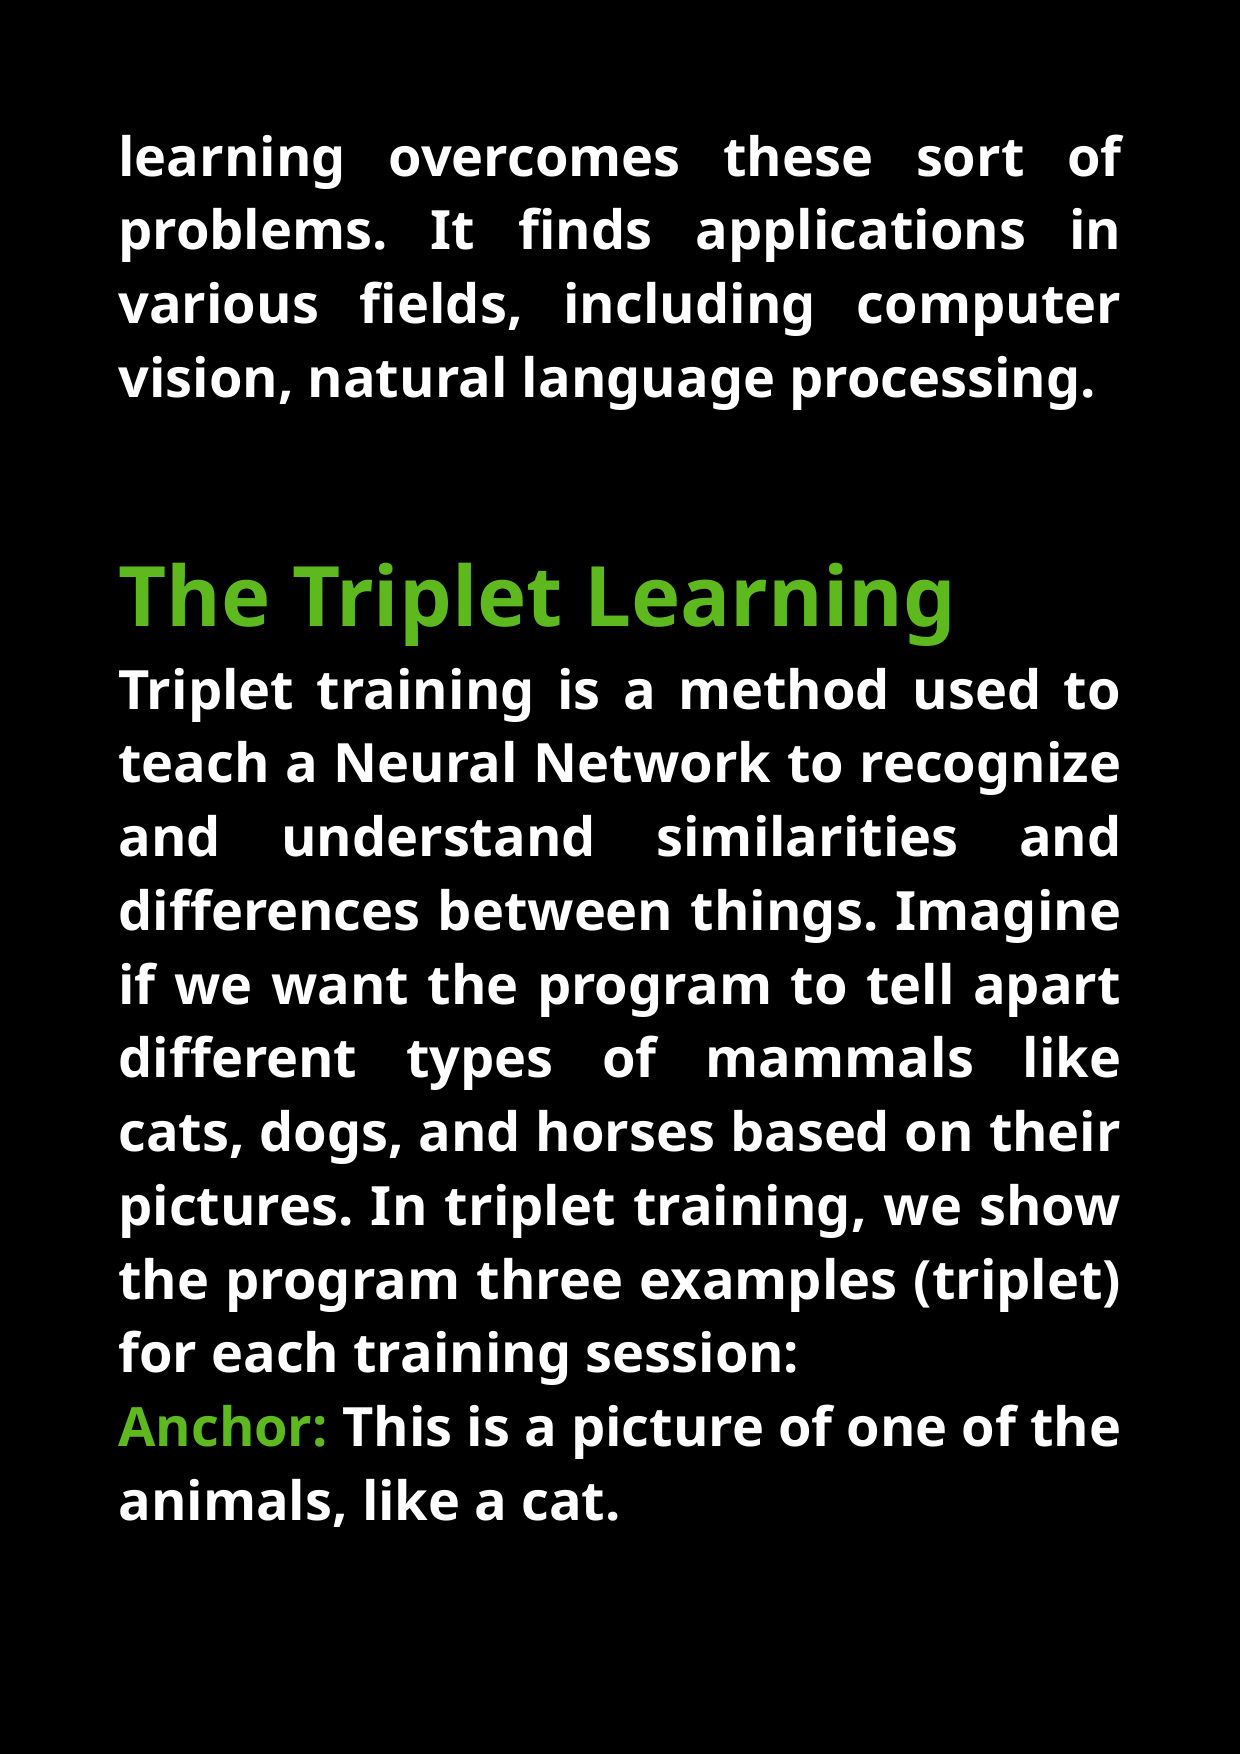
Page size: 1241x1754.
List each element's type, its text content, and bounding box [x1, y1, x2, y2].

text The Triplet Learning [118, 538, 1122, 651]
text Anchor: This is a picture of one of the animals, like a cat. [118, 1389, 1122, 1536]
text Triplet training is a method used to teach a Neural Network to recognize and understand similarities and differences between things. Imagine if we want the program to tell apart different types of mammals like cats, dogs, and horses based on their pictures. In triplet training, we show the program three examples (triplet) for each training session: [118, 651, 1122, 1389]
